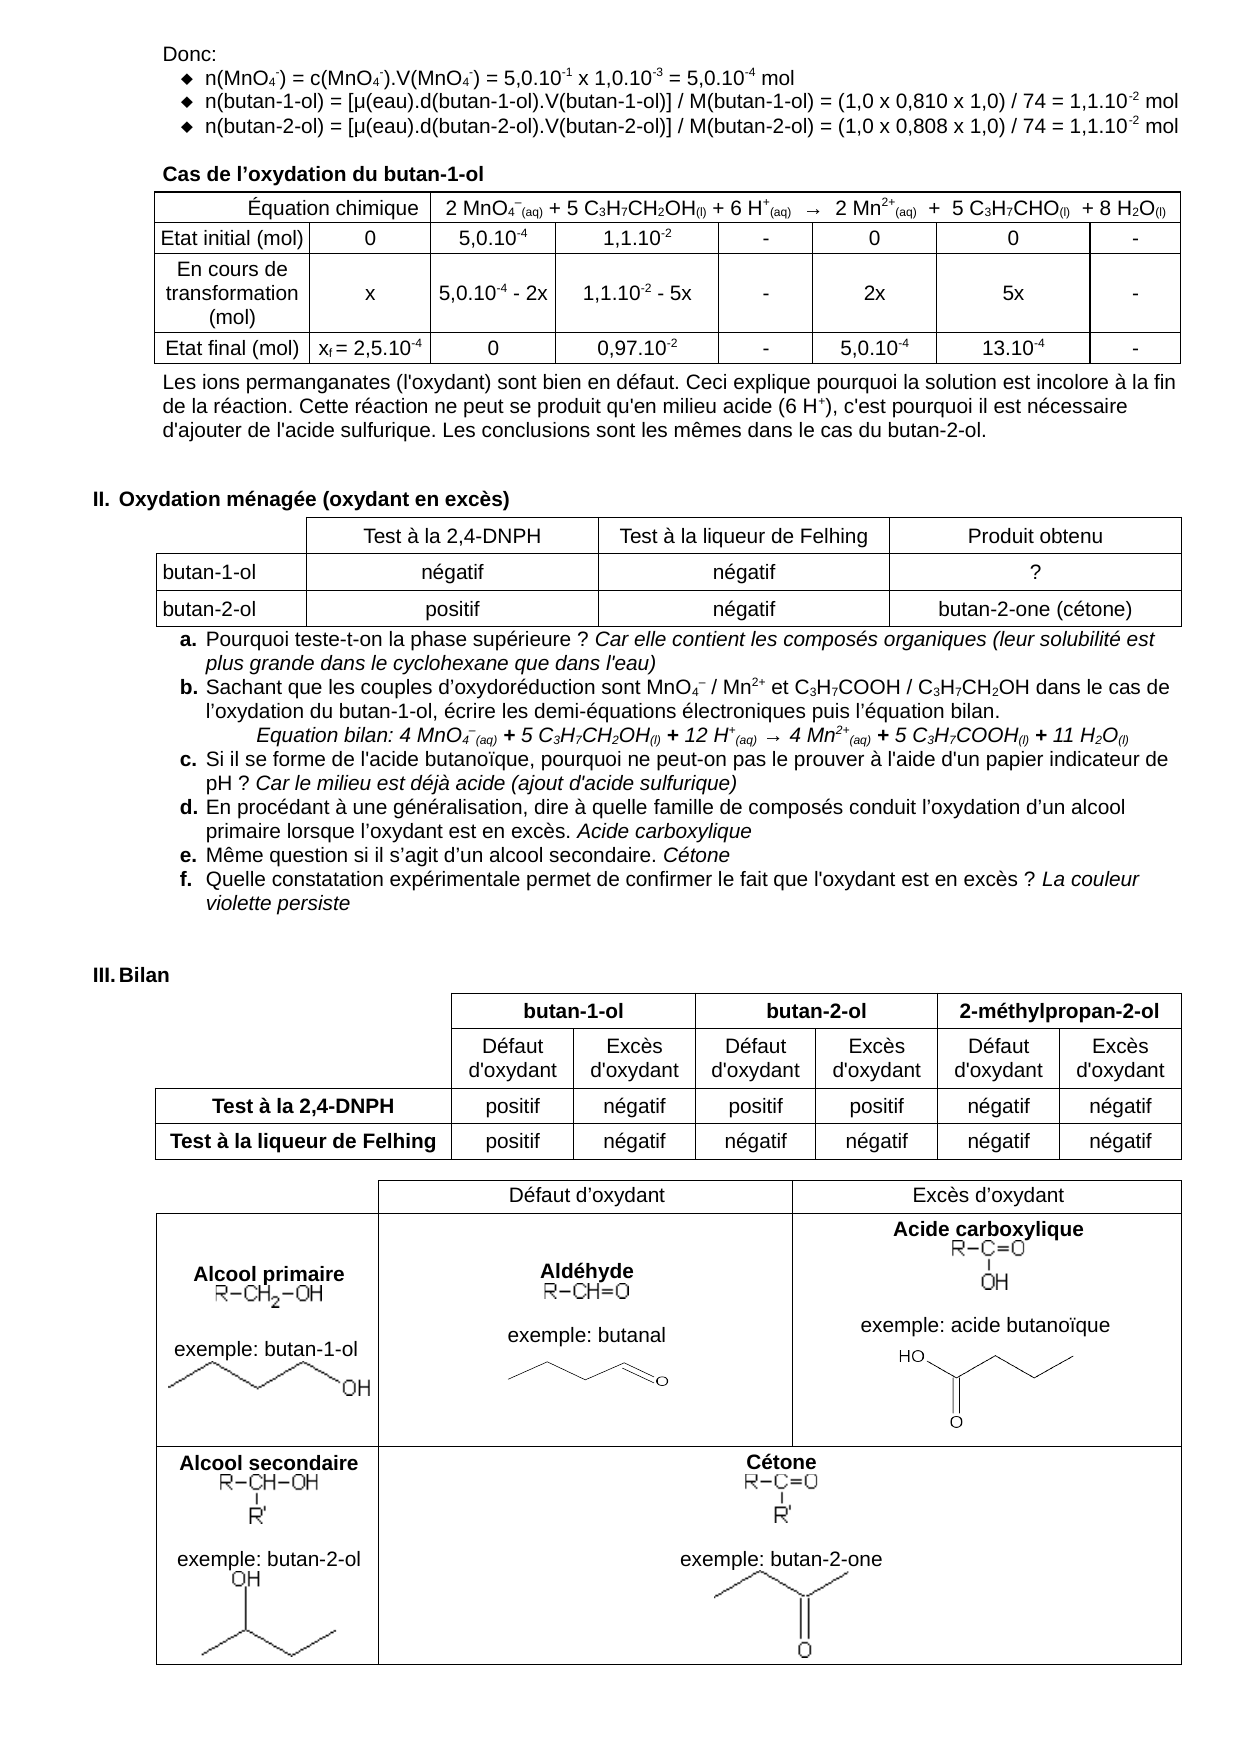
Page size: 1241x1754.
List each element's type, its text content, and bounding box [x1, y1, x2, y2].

picture [215, 1285, 322, 1308]
table_cell 5,0.10-4 [813, 333, 936, 363]
table_cell négatif [938, 1089, 1059, 1123]
list Bilan [93, 963, 1181, 987]
table_cell Défaut d'oxydant [696, 1029, 815, 1088]
table_cell 5,0.10-4 [431, 223, 555, 253]
picture [201, 1571, 337, 1657]
table_cell positif [452, 1124, 573, 1159]
table_cell 2x [813, 254, 936, 332]
table_cell Etat initial (mol) [155, 223, 309, 253]
table_cell 0,97.10-2 [556, 333, 718, 363]
table_cell négatif [696, 1124, 815, 1159]
table_cell négatif [1060, 1124, 1181, 1159]
table_cell négatif [816, 1124, 937, 1159]
table_cell 1,1.10-2 - 5x [556, 254, 718, 332]
table_header Test à la 2,4-DNPH [307, 518, 598, 553]
table_cell Cétone exemple: butan-2-one [379, 1447, 1181, 1664]
table_cell positif [696, 1089, 815, 1123]
table_header [156, 517, 306, 553]
table_cell butan-1-ol [157, 554, 306, 590]
table_cell - [719, 333, 812, 363]
list n(MnO4-) = c(MnO4-).V(MnO4-) = 5,0.10-1 x 1,0.10-3 = 5,0.10-4 mol [181, 65, 1181, 89]
table_header Excès d’oxydant [793, 1181, 1181, 1213]
table_cell Défaut d'oxydant [452, 1029, 573, 1088]
table_cell Alcool primaire exemple: butan-1-ol [157, 1214, 378, 1446]
picture [544, 1283, 629, 1299]
table_cell négatif [599, 554, 889, 590]
table_header Équation chimique [155, 193, 430, 222]
table_cell Excès d'oxydant [574, 1029, 695, 1088]
text Cas de l’oxydation du butan-1-ol [162, 161, 1181, 185]
table_cell butan-2-ol [157, 591, 306, 626]
table_header Test à la liqueur de Felhing [599, 518, 889, 553]
table_cell x [310, 254, 430, 332]
table_cell - [1091, 333, 1180, 363]
table_cell 5,0.10-4 - 2x [431, 254, 555, 332]
list En procédant à une généralisation, dire à quelle famille de composés conduit l’oxydation d’un alcool primaire lorsque l’oxydant est en excès. Acide carboxylique [179, 795, 1181, 843]
picture [952, 1240, 1025, 1290]
table_cell négatif [1060, 1089, 1181, 1123]
table_cell 1,1.10-2 [556, 223, 718, 253]
list n(butan-2-ol) = [μ(eau).d(butan-2-ol).V(butan-2-ol)] / M(butan-2-ol) = (1,0 x 0,808 x 1,0) / 74 = 1,1.10-2 mol [181, 113, 1181, 137]
table_header Produit obtenu [890, 518, 1181, 553]
table_header [155, 993, 451, 1088]
table_cell 0 [431, 333, 555, 363]
table_cell butan-2-one (cétone) [890, 591, 1181, 626]
table_cell négatif [307, 554, 598, 590]
list Si il se forme de l'acide butanoïque, pourquoi ne peut-on pas le prouver à l'aide d'un papier indicateur de pH ? Car le milieu est déjà acide (ajout d'acide sulfurique) [179, 747, 1181, 795]
table_cell positif [307, 591, 598, 626]
picture [745, 1474, 818, 1523]
table_cell xf = 2,5.10-4 [310, 333, 430, 363]
list Quelle constatation expérimentale permet de confirmer le fait que l'oxydant est en excès ? La couleur violette persiste [179, 867, 1181, 915]
table_cell positif [816, 1089, 937, 1123]
table_cell - [719, 254, 812, 332]
picture [714, 1570, 849, 1658]
list Même question si il s’agit d’un alcool secondaire. Cétone [179, 843, 1181, 867]
table_cell Acide carboxylique exemple: acide butanoïque [793, 1214, 1181, 1446]
table_cell 0 [310, 223, 430, 253]
table_header butan-1-ol [452, 994, 695, 1028]
table_cell Excès d'oxydant [816, 1029, 937, 1088]
subtitle Equation bilan: 4 MnO4–(aq) + 5 C3H7CH2OH(l) + 12 H+(aq) → 4 Mn2+(aq) + 5 C3H7COOH(l) + 11 H2O(l) [179, 723, 1181, 747]
table_cell - [1091, 254, 1180, 332]
table_cell Alcool secondaire exemple: butan-2-ol [157, 1447, 378, 1664]
table_cell 5x [937, 254, 1089, 332]
table_cell 0 [813, 223, 936, 253]
list Pourquoi teste-t-on la phase supérieure ? Car elle contient les composés organiques (leur solubilité est plus grande dans le cyclohexane que dans l'eau) [179, 627, 1181, 675]
table_cell 13.10-4 [937, 333, 1089, 363]
table_cell Défaut d'oxydant [938, 1029, 1059, 1088]
table_cell positif [452, 1089, 573, 1123]
picture [220, 1474, 318, 1524]
text Donc: [162, 41, 1181, 65]
list Sachant que les couples d’oxydoréduction sont MnO4– / Mn2+ et C3H7COOH / C3H7CH2OH dans le cas de l’oxydation du butan-1-ol, écrire les demi-équations électroniques puis l’équation bilan. [179, 675, 1181, 723]
table_cell - [1091, 223, 1180, 253]
table_cell ? [890, 554, 1181, 590]
picture [168, 1361, 370, 1396]
table_header butan-2-ol [696, 994, 937, 1028]
table_header 2-méthylpropan-2-ol [938, 994, 1181, 1028]
table_cell Etat final (mol) [155, 333, 309, 363]
table_cell Aldéhyde exemple: butanal [379, 1214, 792, 1446]
table_cell négatif [938, 1124, 1059, 1159]
table_header Défaut d’oxydant [379, 1181, 792, 1213]
table_header [156, 1180, 378, 1213]
table_cell - [719, 223, 812, 253]
table_cell négatif [574, 1089, 695, 1123]
table_cell Excès d'oxydant [1060, 1029, 1181, 1088]
table_cell Test à la liqueur de Felhing [156, 1124, 451, 1159]
table_cell négatif [574, 1124, 695, 1159]
table_cell 0 [937, 223, 1089, 253]
text Les ions permanganates (l'oxydant) sont bien en défaut. Ceci explique pourquoi la solution est incolore à la fin de la réaction. Cette réaction ne peut se produit qu'en milieu acide (6 H+), c'est pourquoi il est nécessaire d'ajouter de l'acide sulfurique. Les conclusions sont les mêmes dans le cas du butan-2-ol. [162, 369, 1181, 441]
table_cell négatif [599, 591, 889, 626]
list n(butan-1-ol) = [μ(eau).d(butan-1-ol).V(butan-1-ol)] / M(butan-1-ol) = (1,0 x 0,810 x 1,0) / 74 = 1,1.10-2 mol [181, 89, 1181, 113]
list Oxydation ménagée (oxydant en excès) [93, 487, 1181, 511]
table_cell Test à la 2,4-DNPH [156, 1089, 451, 1123]
table_cell En cours de transformation (mol) [155, 254, 309, 332]
table_header 2 MnO4–(aq) + 5 C3H7CH2OH(l) + 6 H+(aq) → 2 Mn2+(aq) + 5 C3H7CHO(l) + 8 H2O(l) [431, 193, 1180, 222]
